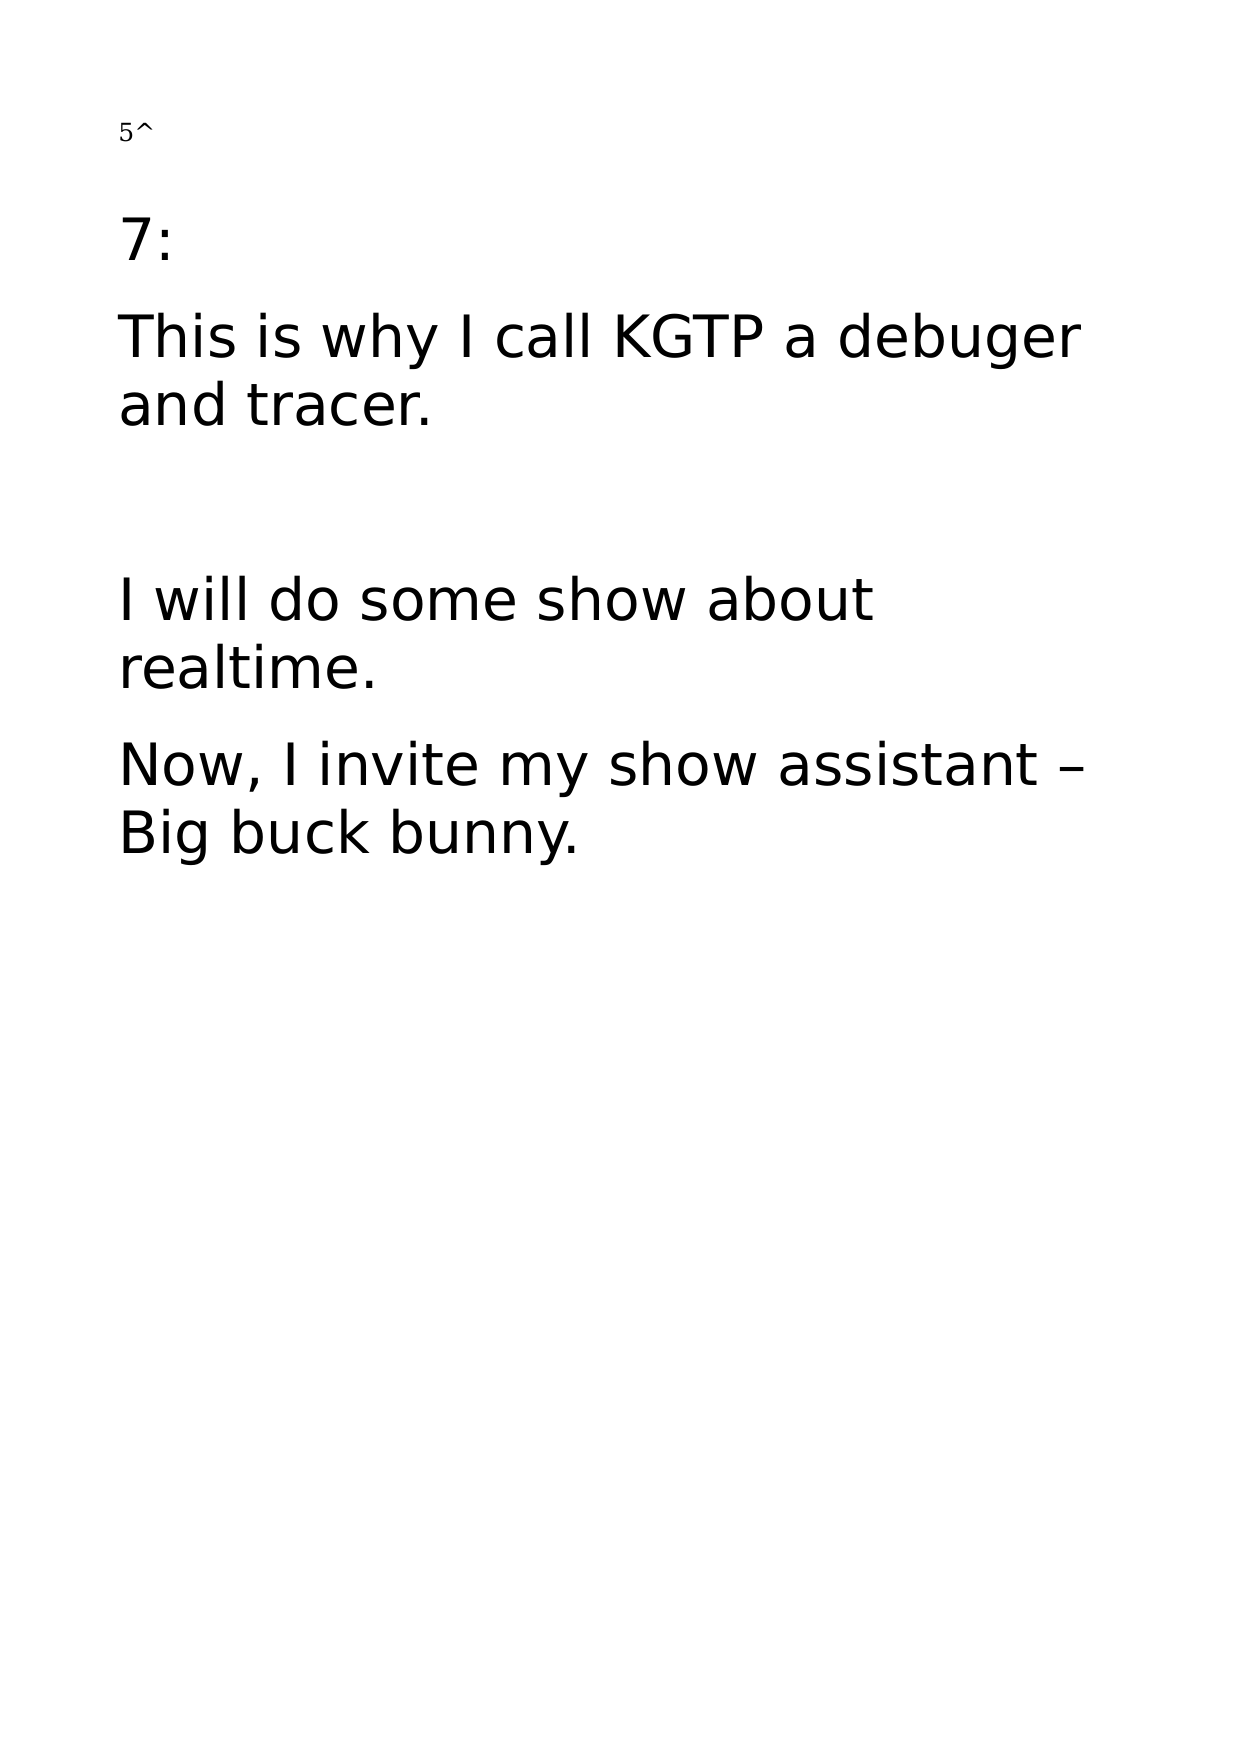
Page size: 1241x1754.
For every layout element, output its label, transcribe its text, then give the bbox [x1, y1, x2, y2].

text Now, I invite my show assistant – Big buck bunny. [118, 731, 1122, 867]
text 7: [118, 206, 1122, 274]
text This is why I call KGTP a debuger and tracer. [118, 303, 1122, 439]
text I will do some show about realtime. [118, 566, 1122, 702]
